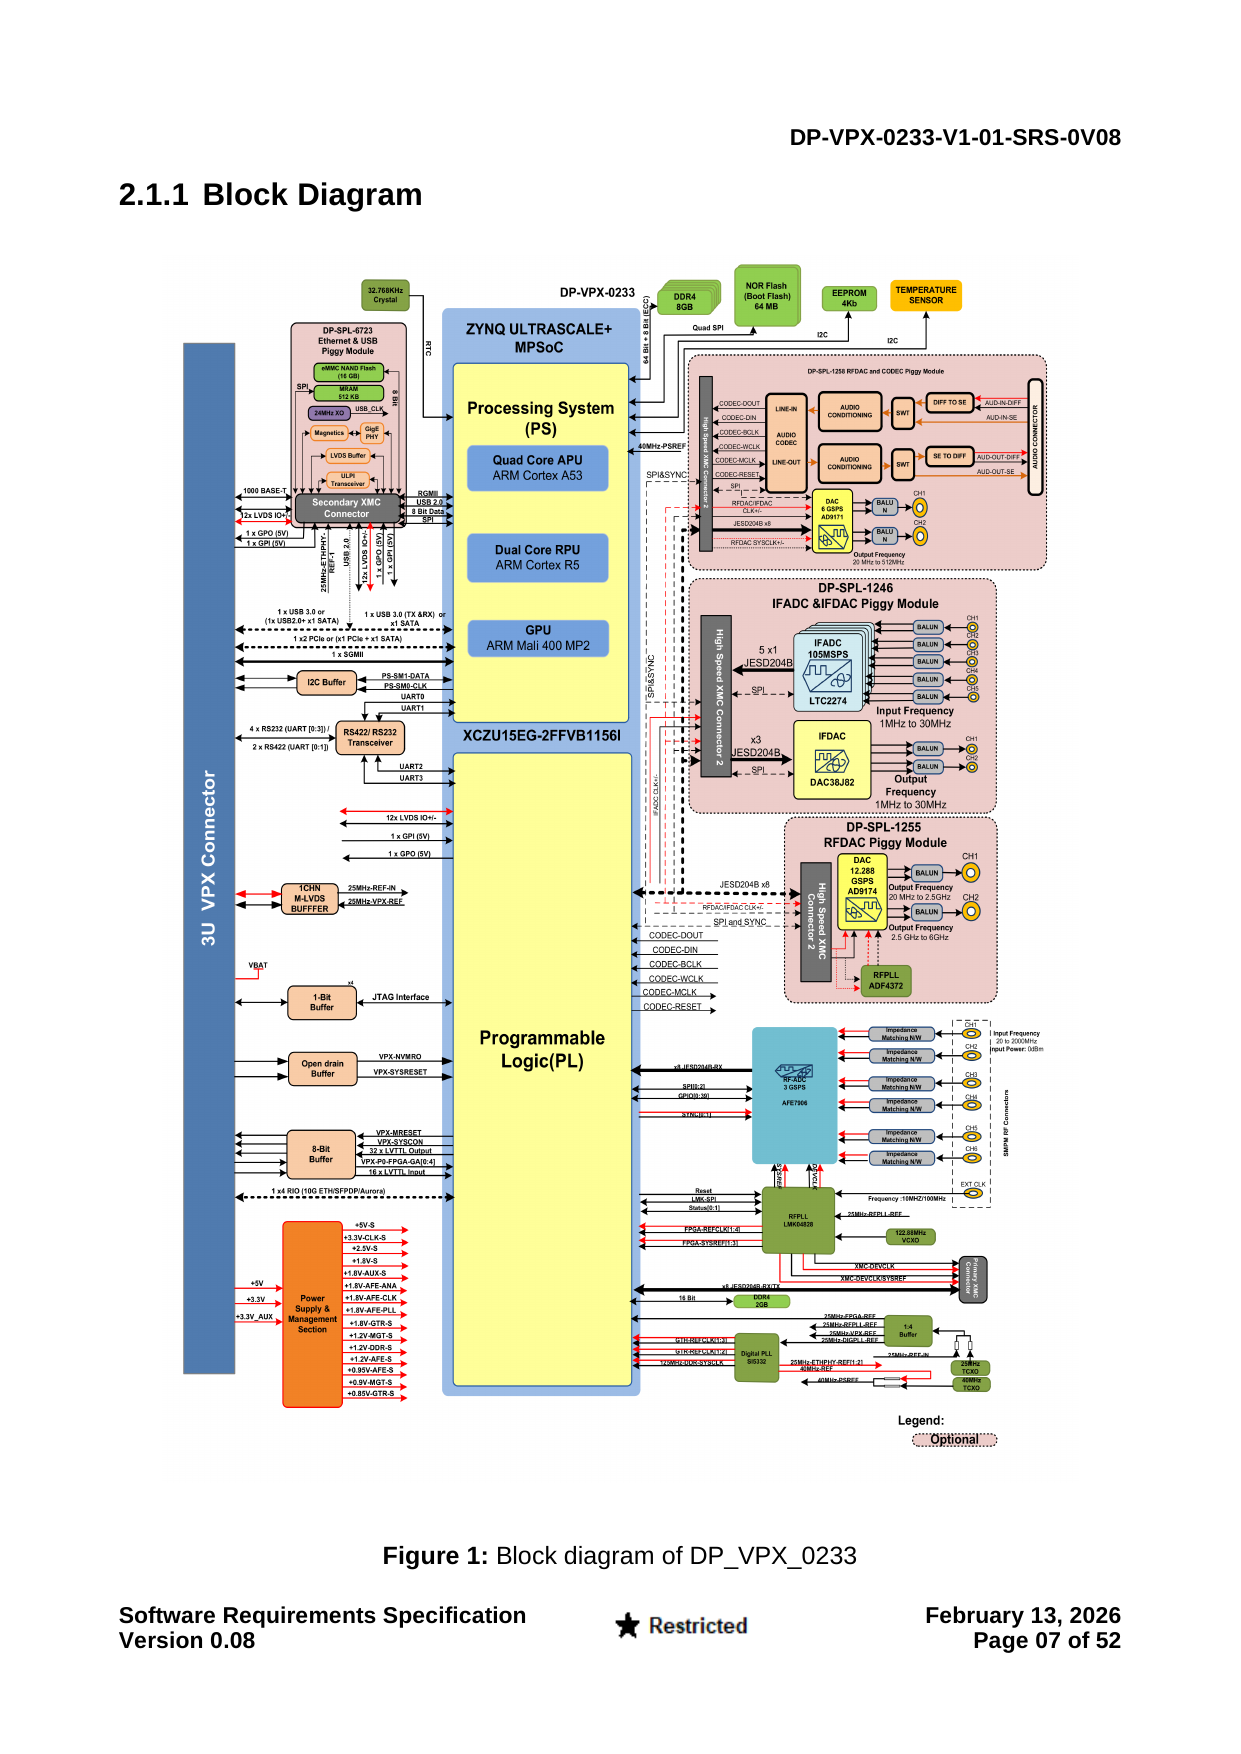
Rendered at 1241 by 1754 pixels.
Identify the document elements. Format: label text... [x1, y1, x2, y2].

text Figure 1: Block diagram of DP_VPX_0233 [118, 1541, 1122, 1570]
picture [605, 1603, 761, 1648]
subtitle Block Diagram [118, 176, 1122, 212]
picture [161, 255, 1079, 1483]
